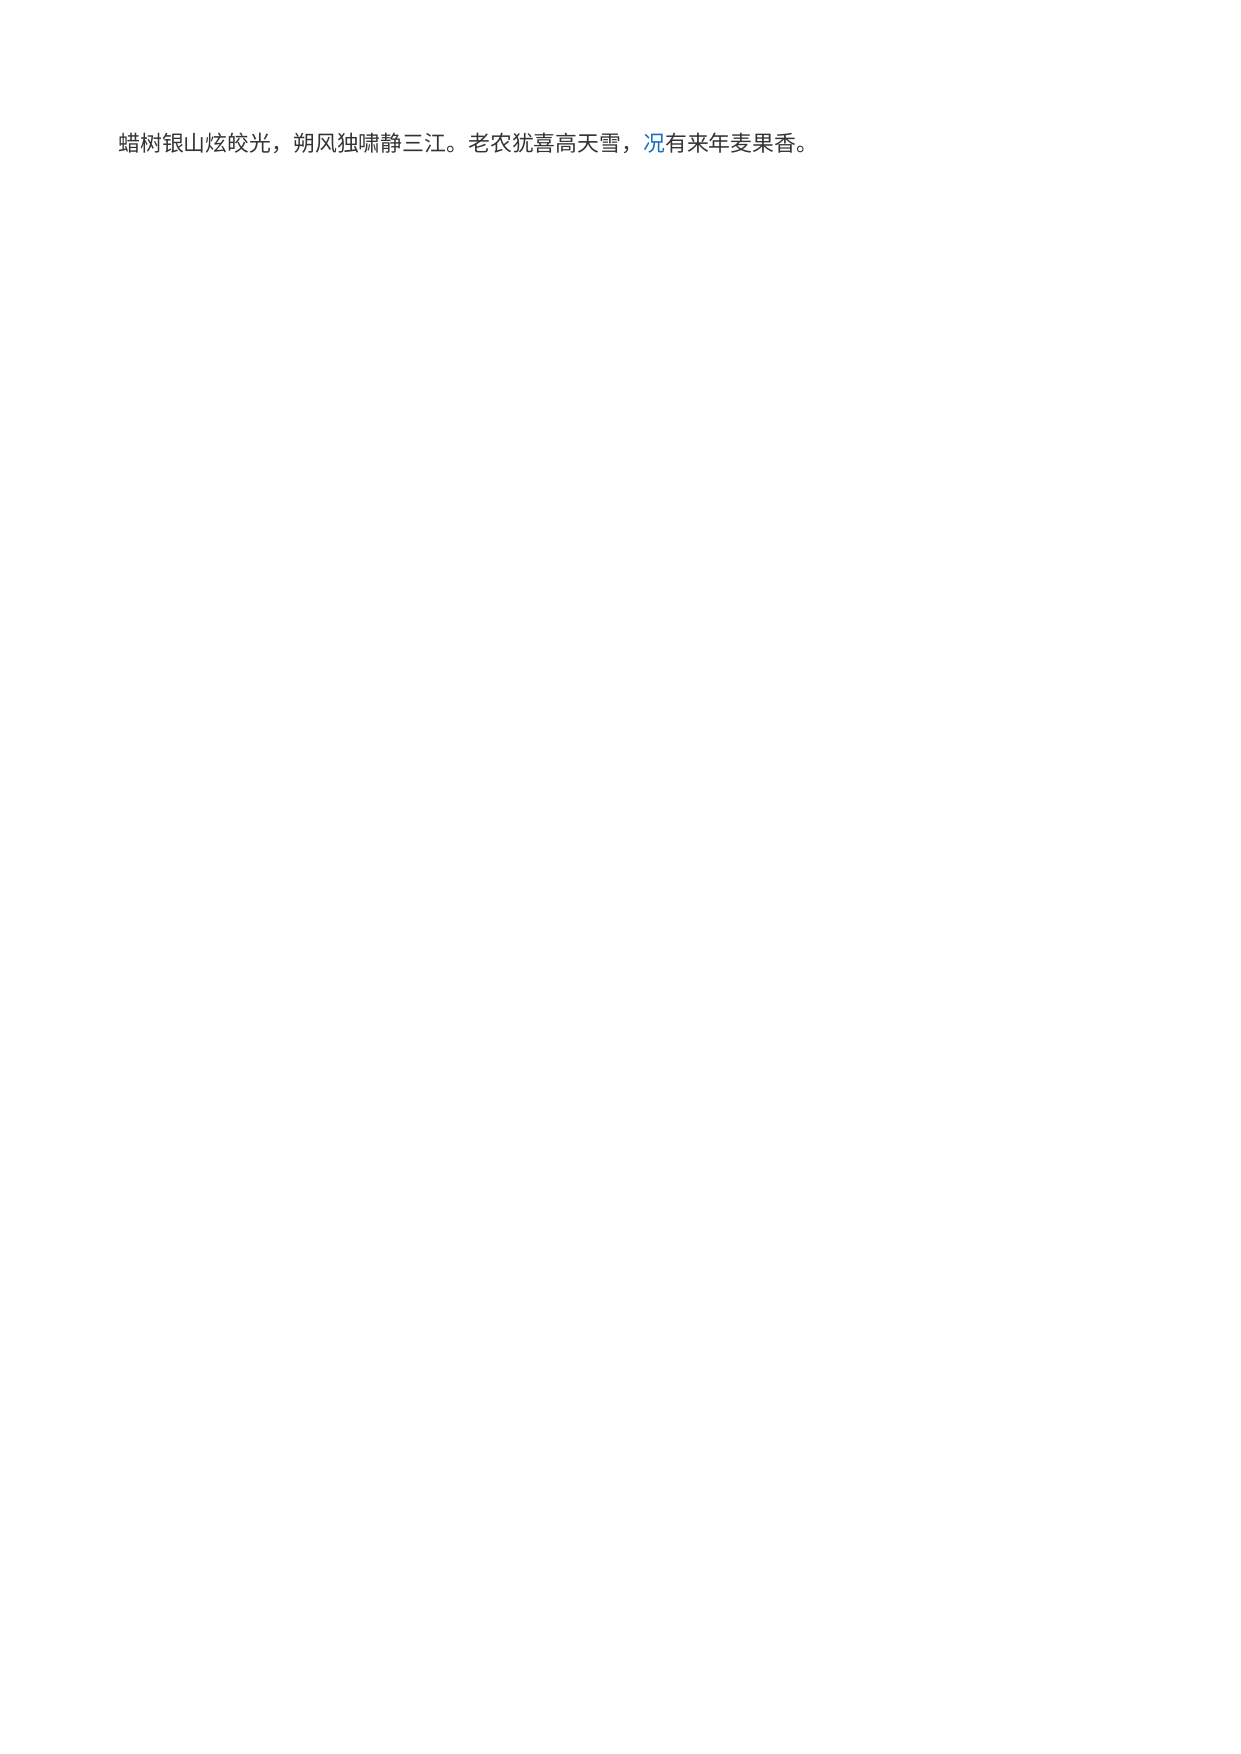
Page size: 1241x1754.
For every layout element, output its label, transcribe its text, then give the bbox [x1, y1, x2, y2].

text 蜡树银山炫皎光，朔风独啸静三江。老农犹喜高天雪，况有来年麦果香。 [118, 118, 1122, 156]
